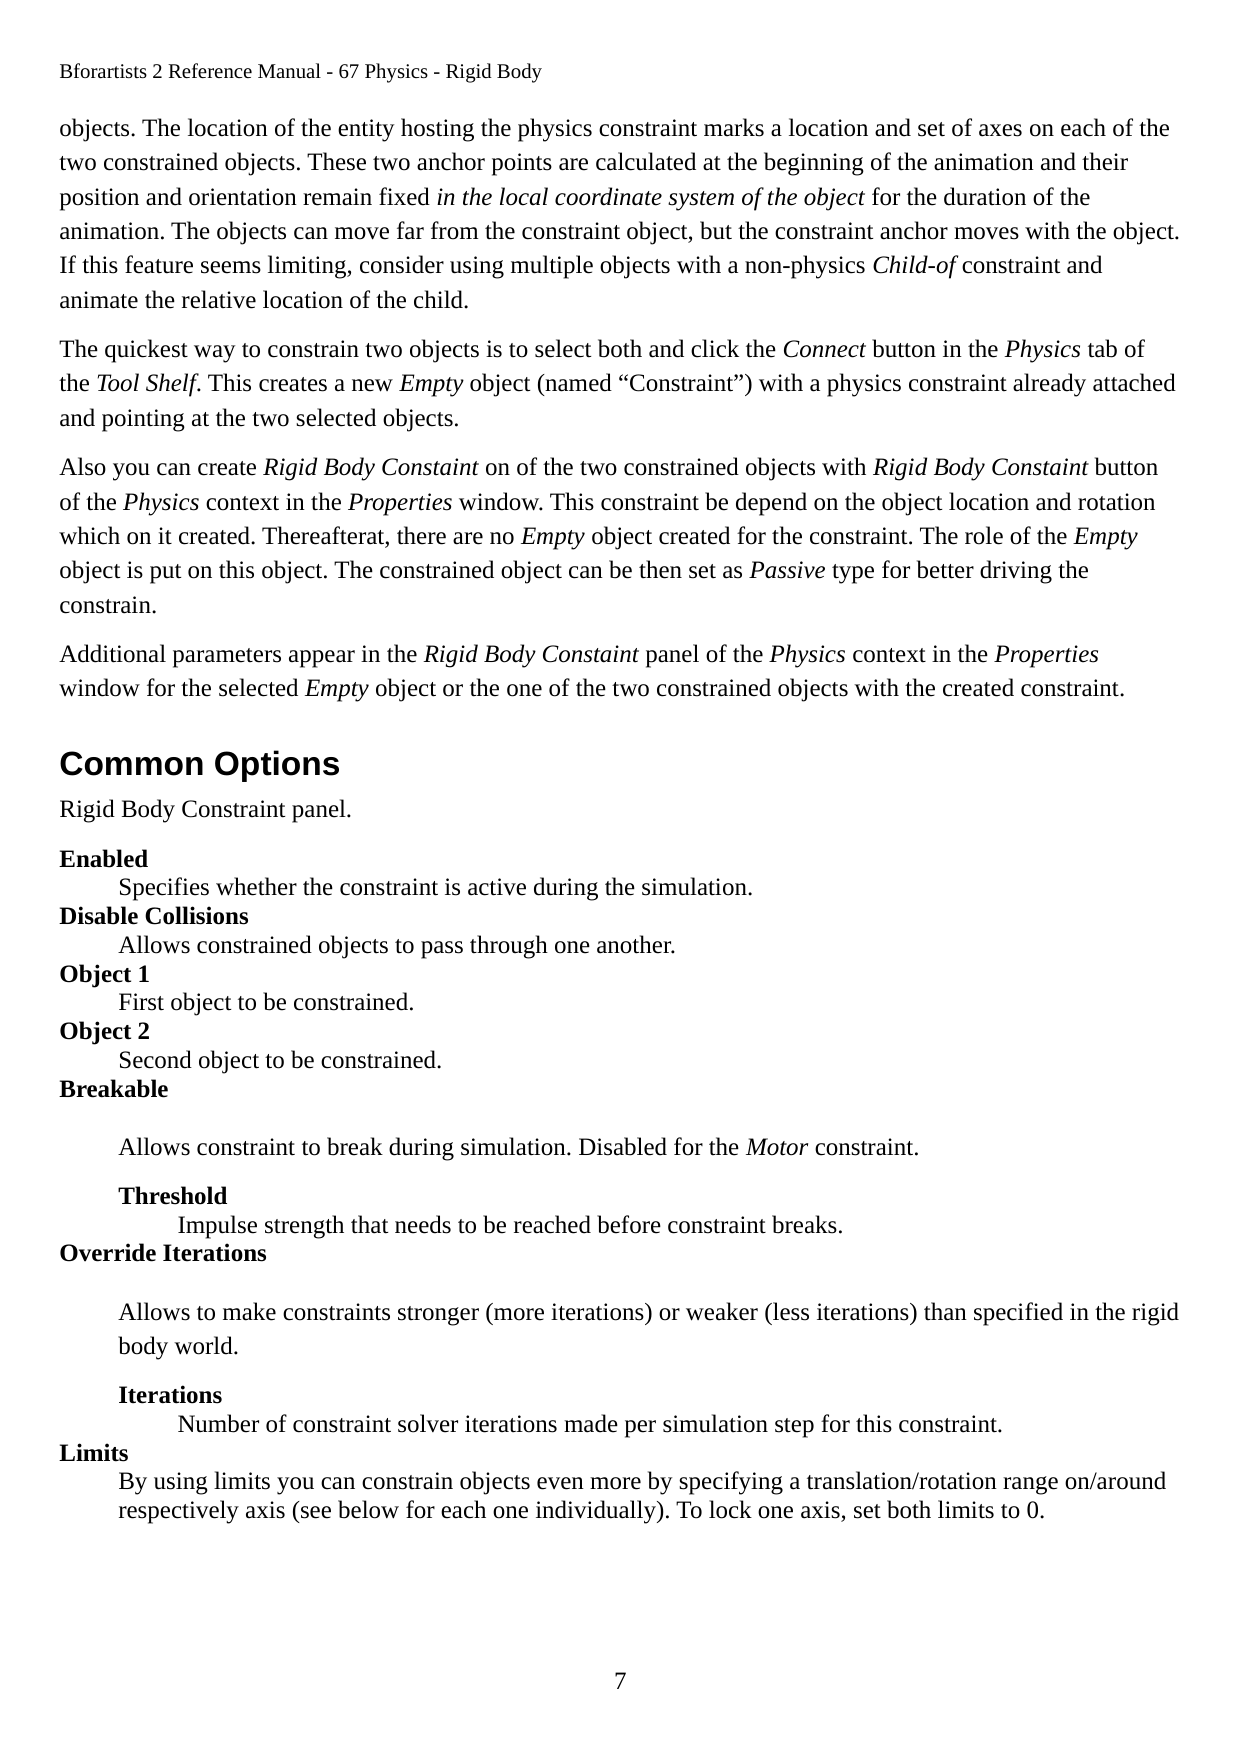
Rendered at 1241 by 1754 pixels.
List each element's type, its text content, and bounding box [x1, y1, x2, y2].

subtitle Object 1 [59, 959, 1181, 987]
subtitle Enabled [59, 844, 1181, 872]
text Rigid Body Constraint panel. [59, 794, 1181, 823]
text Additional parameters appear in the Rigid Body Constaint panel of the Physics context in the Properties window for the selected Empty object or the one of the two constrained objects with the created constraint. [59, 639, 1181, 702]
subtitle Threshold [118, 1181, 1181, 1210]
text Allows constraint to break during simulation. Disabled for the Motor constraint. [118, 1132, 1181, 1161]
subtitle Common Options [59, 743, 1181, 782]
list Number of constraint solver iterations made per simulation step for this constraint. [177, 1409, 1181, 1438]
text objects. The location of the entity hosting the physics constraint marks a location and set of axes on each of the two constrained objects. These two anchor points are calculated at the beginning of the animation and their position and orientation remain fixed in the local coordinate system of the object for the duration of the animation. The objects can move far from the constraint object, but the constraint anchor moves with the object. If this feature seems limiting, consider using multiple objects with a non-physics Child-of constraint and animate the relative location of the child. [59, 113, 1181, 314]
text Allows to make constraints stronger (more iterations) or weaker (less iterations) than specified in the rigid body world. [118, 1297, 1181, 1360]
list Allows constrained objects to pass through one another. [118, 930, 1181, 959]
text The quickest way to constrain two objects is to select both and click the Connect button in the Physics tab of the Tool Shelf. This creates a new Empty object (named “Constraint”) with a physics constraint already attached and pointing at the two selected objects. [59, 334, 1181, 432]
list Impulse strength that needs to be reached before constraint breaks. [177, 1210, 1181, 1238]
list Second object to be constrained. [118, 1045, 1181, 1074]
subtitle Override Iterations [59, 1238, 1181, 1267]
subtitle Disable Collisions [59, 901, 1181, 930]
text Also you can create Rigid Body Constaint on of the two constrained objects with Rigid Body Constaint button of the Physics context in the Properties window. This constraint be depend on the object location and rotation which on it created. Thereafterat, there are no Empty object created for the constraint. The role of the Empty object is put on this object. The constrained object can be then set as Passive type for better driving the constrain. [59, 452, 1181, 619]
list By using limits you can constrain objects even more by specifying a translation/rotation range on/around respectively axis (see below for each one individually). To lock one axis, set both limits to 0. [118, 1466, 1181, 1524]
subtitle Breakable [59, 1074, 1181, 1102]
subtitle Object 2 [59, 1016, 1181, 1045]
list Specifies whether the constraint is active during the simulation. [118, 872, 1181, 901]
subtitle Limits [59, 1438, 1181, 1466]
list First object to be constrained. [118, 987, 1181, 1016]
subtitle Iterations [118, 1380, 1181, 1409]
